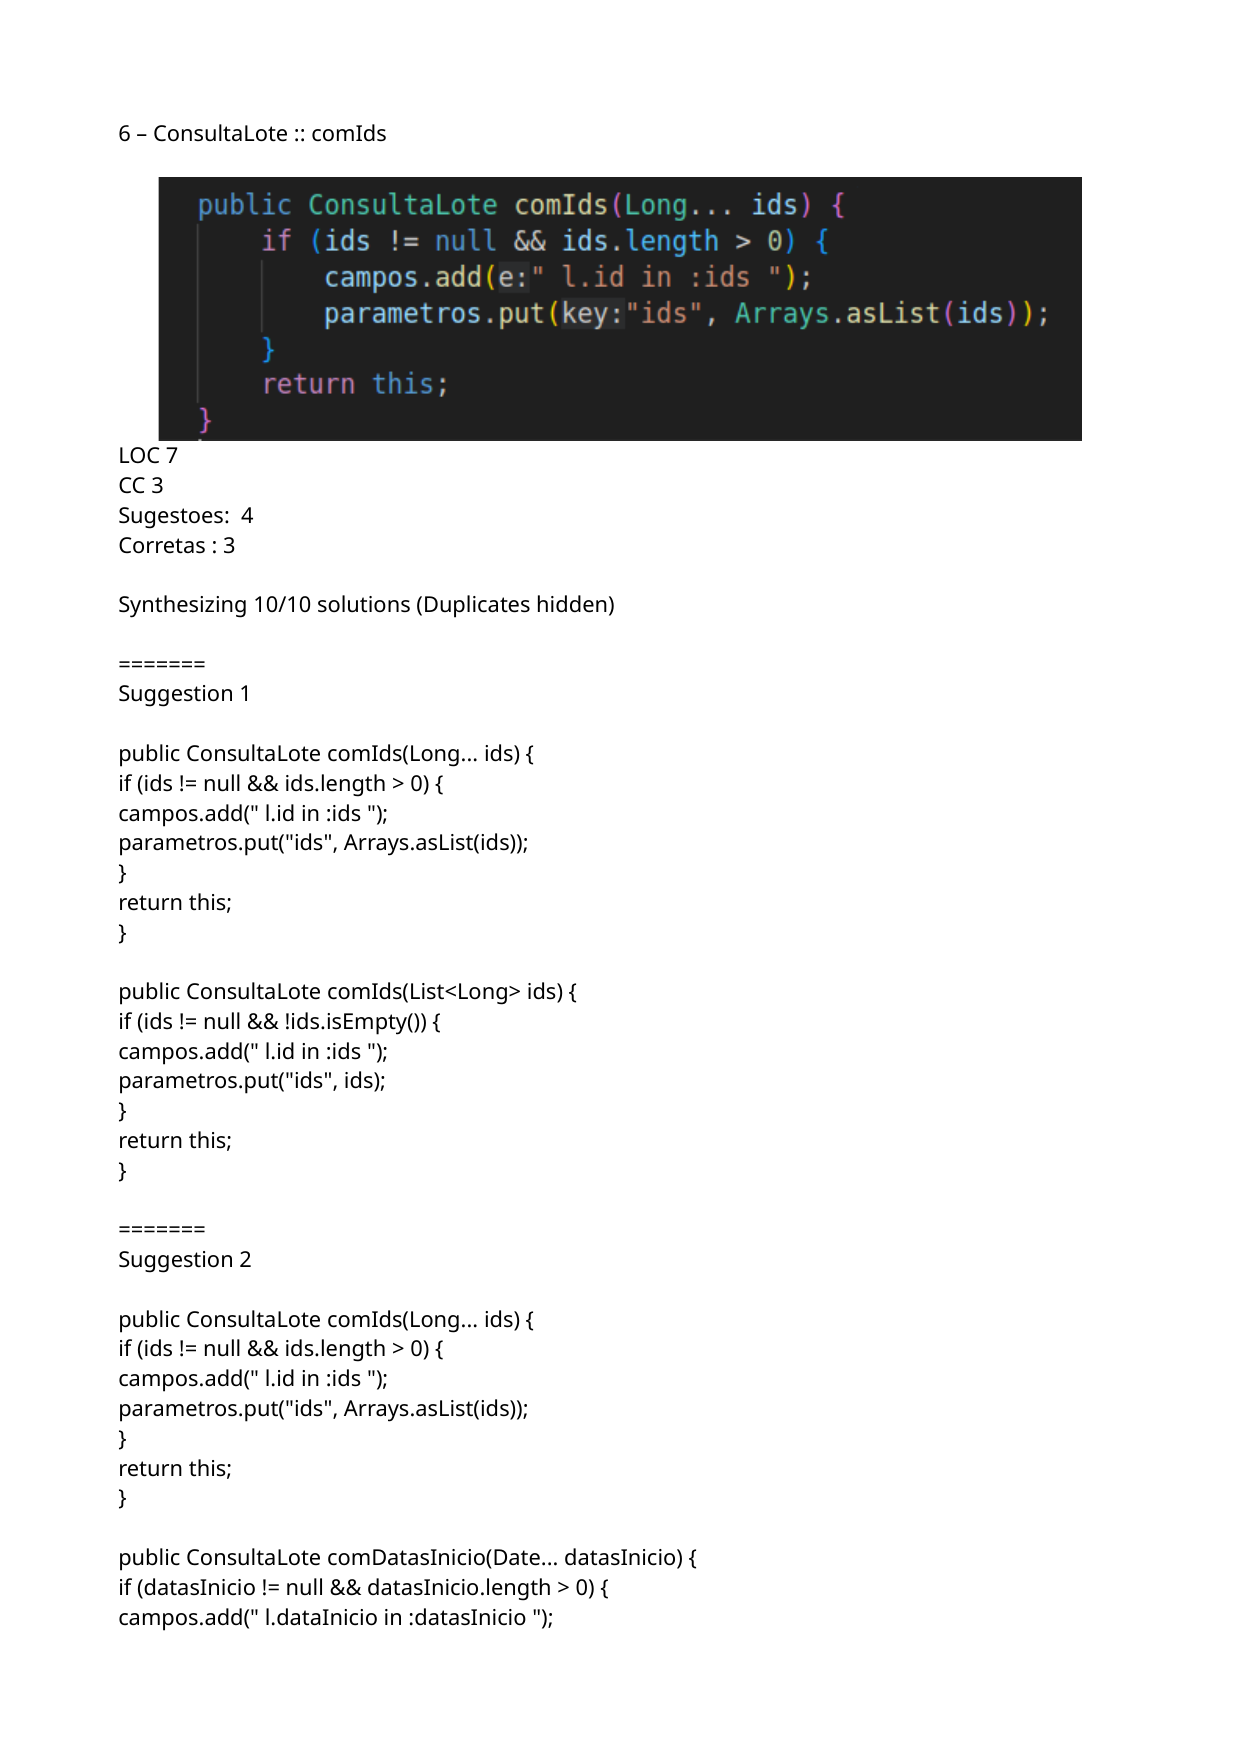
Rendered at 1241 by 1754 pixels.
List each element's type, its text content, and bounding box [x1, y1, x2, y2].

text if (datasInicio != null && datasInicio.length > 0) { [118, 1572, 1122, 1601]
text Sugestoes: 4 [118, 500, 1122, 529]
text public ConsultaLote comIds(Long... ids) { [118, 738, 1122, 768]
text } [118, 1095, 1122, 1125]
text campos.add(" l.id in :ids "); [118, 1036, 1122, 1066]
text return this; [118, 887, 1122, 917]
text Synthesizing 10/10 solutions (Duplicates hidden) [118, 589, 1122, 619]
text LOC 7 [118, 178, 1122, 470]
text campos.add(" l.dataInicio in :datasInicio "); [118, 1601, 1122, 1631]
text ======= [118, 1214, 1122, 1244]
text } [118, 1423, 1122, 1453]
text public ConsultaLote comIds(Long... ids) { [118, 1304, 1122, 1333]
text return this; [118, 1453, 1122, 1482]
text if (ids != null && ids.length > 0) { [118, 1333, 1122, 1363]
text } [118, 1482, 1122, 1512]
text parametros.put("ids", ids); [118, 1066, 1122, 1095]
text CC 3 [118, 470, 1122, 500]
text } [118, 917, 1122, 946]
text ======= [118, 649, 1122, 678]
text campos.add(" l.id in :ids "); [118, 797, 1122, 827]
text Suggestion 2 [118, 1244, 1122, 1274]
text parametros.put("ids", Arrays.asList(ids)); [118, 827, 1122, 857]
text campos.add(" l.id in :ids "); [118, 1363, 1122, 1393]
text return this; [118, 1125, 1122, 1155]
text Corretas : 3 [118, 529, 1122, 559]
text if (ids != null && ids.length > 0) { [118, 768, 1122, 797]
text } [118, 857, 1122, 887]
text } [118, 1155, 1122, 1185]
text 6 – ConsultaLote :: comIds [118, 118, 1122, 148]
text public ConsultaLote comIds(List<Long> ids) { [118, 976, 1122, 1006]
text if (ids != null && !ids.isEmpty()) { [118, 1006, 1122, 1036]
text parametros.put("ids", Arrays.asList(ids)); [118, 1393, 1122, 1423]
text Suggestion 1 [118, 678, 1122, 708]
text public ConsultaLote comDatasInicio(Date... datasInicio) { [118, 1542, 1122, 1572]
picture [158, 177, 1082, 441]
